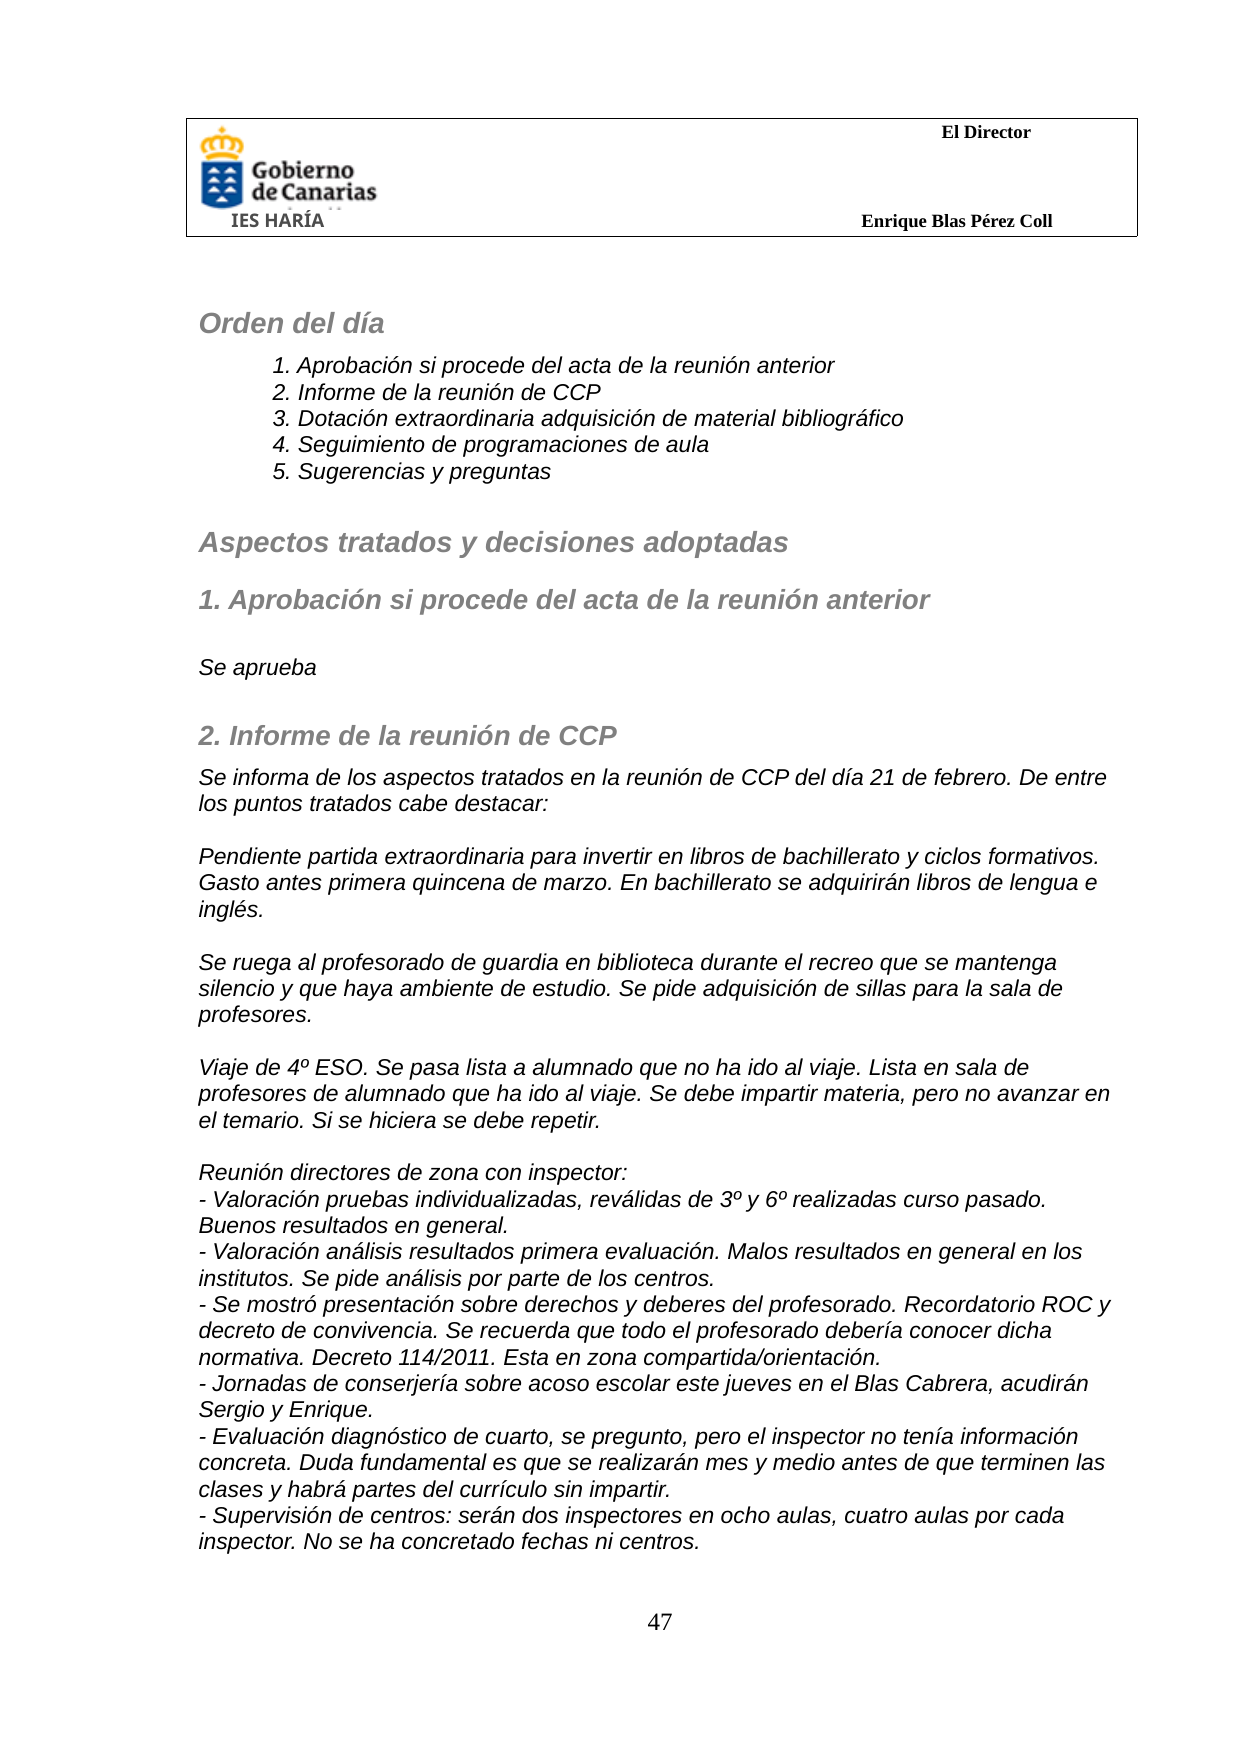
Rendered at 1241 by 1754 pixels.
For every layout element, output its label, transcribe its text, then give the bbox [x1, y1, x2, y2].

text - Supervisión de centros: serán dos inspectores en ocho aulas, cuatro aulas por cada inspector. No se ha concretado fechas ni centros. [198, 1502, 1121, 1554]
text - Jornadas de conserjería sobre acoso escolar este jueves en el Blas Cabrera, acudirán Sergio y Enrique. [198, 1370, 1121, 1423]
text 1. Aprobación si procede del acta de la reunión anterior [272, 352, 1121, 379]
subtitle 1. Aprobación si procede del acta de la reunión anterior [198, 584, 1121, 616]
text - Valoración pruebas individualizadas, reválidas de 3º y 6º realizadas curso pasado. Buenos resultados en general. [198, 1186, 1121, 1238]
picture [195, 123, 381, 210]
text - Valoración análisis resultados primera evaluación. Malos resultados en general en los institutos. Se pide análisis por parte de los centros. [198, 1238, 1121, 1291]
text - Evaluación diagnóstico de cuarto, se pregunto, pero el inspector no tenía información concreta. Duda fundamental es que se realizarán mes y medio antes de que terminen las clases y habrá partes del currículo sin impartir. [198, 1423, 1121, 1502]
subtitle Aspectos tratados y decisiones adoptadas [198, 525, 1121, 559]
subtitle 2. Informe de la reunión de CCP [198, 719, 1121, 751]
text - Se mostró presentación sobre derechos y deberes del profesorado. Recordatorio ROC y decreto de convivencia. Se recuerda que todo el profesorado debería conocer dicha normativa. Decreto 114/2011. Esta en zona compartida/orientación. [198, 1291, 1121, 1370]
text Se ruega al profesorado de guardia en biblioteca durante el recreo que se mantenga silencio y que haya ambiente de estudio. Se pide adquisición de sillas para la sala de profesores. [198, 948, 1121, 1027]
text Se aprueba [198, 654, 1121, 681]
text Pendiente partida extraordinaria para invertir en libros de bachillerato y ciclos formativos. Gasto antes primera quincena de marzo. En bachillerato se adquirirán libros de lengua e inglés. [198, 843, 1121, 922]
text Se informa de los aspectos tratados en la reunión de CCP del día 21 de febrero. De entre los puntos tratados cabe destacar: [198, 764, 1121, 817]
text 5. Sugerencias y preguntas [272, 458, 1121, 484]
text 3. Dotación extraordinaria adquisición de material bibliográfico [272, 405, 1121, 431]
subtitle Orden del día [198, 306, 1121, 340]
text Reunión directores de zona con inspector: [198, 1159, 1121, 1186]
text Viaje de 4º ESO. Se pasa lista a alumnado que no ha ido al viaje. Lista en sala de profesores de alumnado que ha ido al viaje. Se debe impartir materia, pero no avanzar en el temario. Si se hiciera se debe repetir. [198, 1054, 1121, 1133]
text 4. Seguimiento de programaciones de aula [272, 431, 1121, 458]
text 2. Informe de la reunión de CCP [272, 379, 1121, 405]
